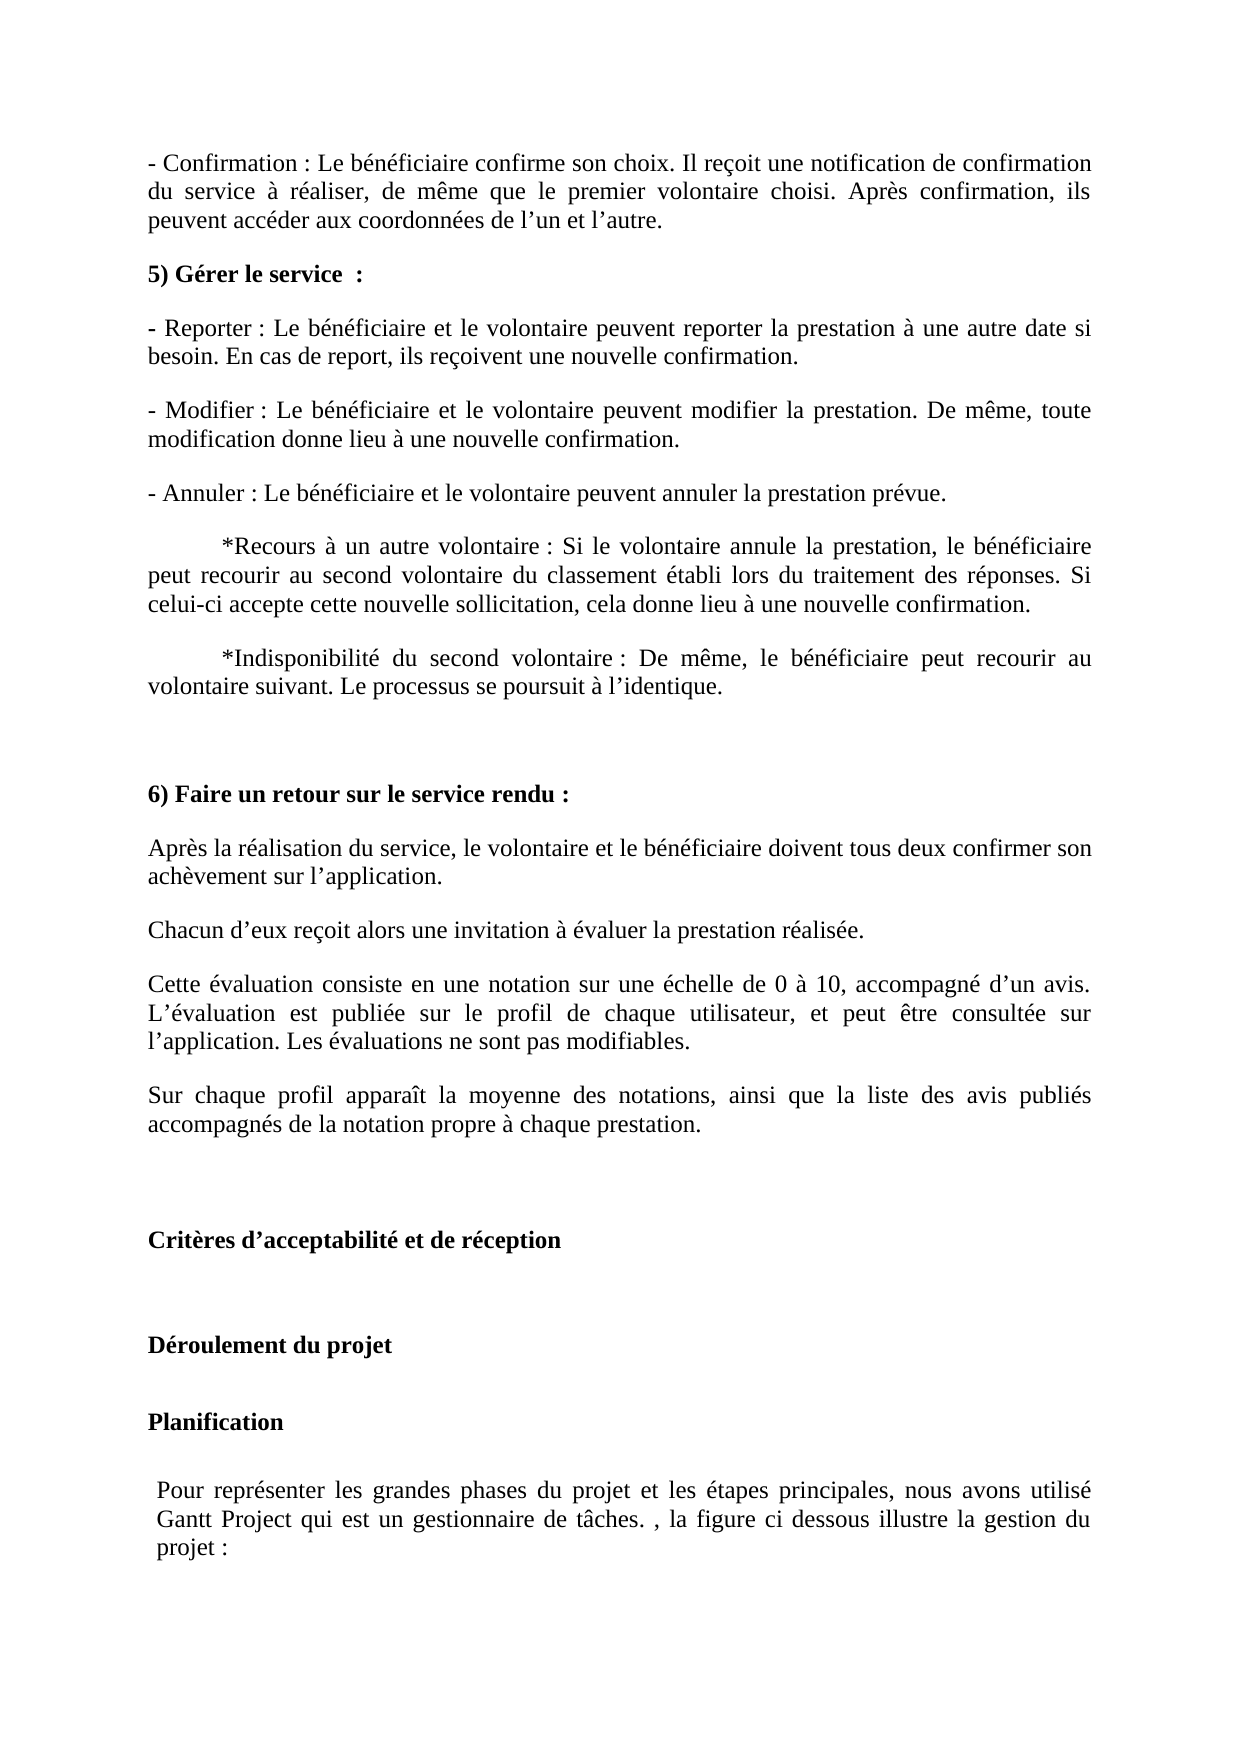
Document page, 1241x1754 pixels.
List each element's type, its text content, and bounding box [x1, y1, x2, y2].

subtitle Planification [148, 1407, 1092, 1436]
text - Annuler : Le bénéficiaire et le volontaire peuvent annuler la prestation prévue. [148, 478, 1092, 506]
text *Indisponibilité du second volontaire : De même, le bénéficiaire peut recourir au volontaire suivant. Le processus se poursuit à l’identique. [148, 643, 1092, 700]
text 6) Faire un retour sur le service rendu : [148, 779, 1092, 808]
text - Reporter : Le bénéficiaire et le volontaire peuvent reporter la prestation à une autre date si besoin. En cas de report, ils reçoivent une nouvelle confirmation. [148, 313, 1092, 370]
text - Modifier : Le bénéficiaire et le volontaire peuvent modifier la prestation. De même, toute modification donne lieu à une nouvelle confirmation. [148, 395, 1092, 453]
text 5) Gérer le service : [148, 259, 1092, 288]
text Après la réalisation du service, le volontaire et le bénéficiaire doivent tous deux confirmer son achèvement sur l’application. [148, 833, 1092, 890]
text Chacun d’eux reçoit alors une invitation à évaluer la prestation réalisée. [148, 915, 1092, 944]
text *Recours à un autre volontaire : Si le volontaire annule la prestation, le bénéficiaire peut recourir au second volontaire du classement établi lors du traitement des réponses. Si celui-ci accepte cette nouvelle sollicitation, cela donne lieu à une nouvelle confirmation. [148, 531, 1092, 618]
text Pour représenter les grandes phases du projet et les étapes principales, nous avons utilisé Gantt Project qui est un gestionnaire de tâches. , la figure ci dessous illustre la gestion du projet : [156, 1475, 1092, 1561]
subtitle Déroulement du projet [148, 1330, 1092, 1359]
subtitle Critères d’acceptabilité et de réception [148, 1225, 1092, 1253]
text - Confirmation : Le bénéficiaire confirme son choix. Il reçoit une notification de confirmation du service à réaliser, de même que le premier volontaire choisi. Après confirmation, ils peuvent accéder aux coordonnées de l’un et l’autre. [148, 148, 1092, 234]
text Cette évaluation consiste en une notation sur une échelle de 0 à 10, accompagné d’un avis. L’évaluation est publiée sur le profil de chaque utilisateur, et peut être consultée sur l’application. Les évaluations ne sont pas modifiables. [148, 969, 1092, 1055]
text Sur chaque profil apparaît la moyenne des notations, ainsi que la liste des avis publiés accompagnés de la notation propre à chaque prestation. [148, 1080, 1092, 1138]
